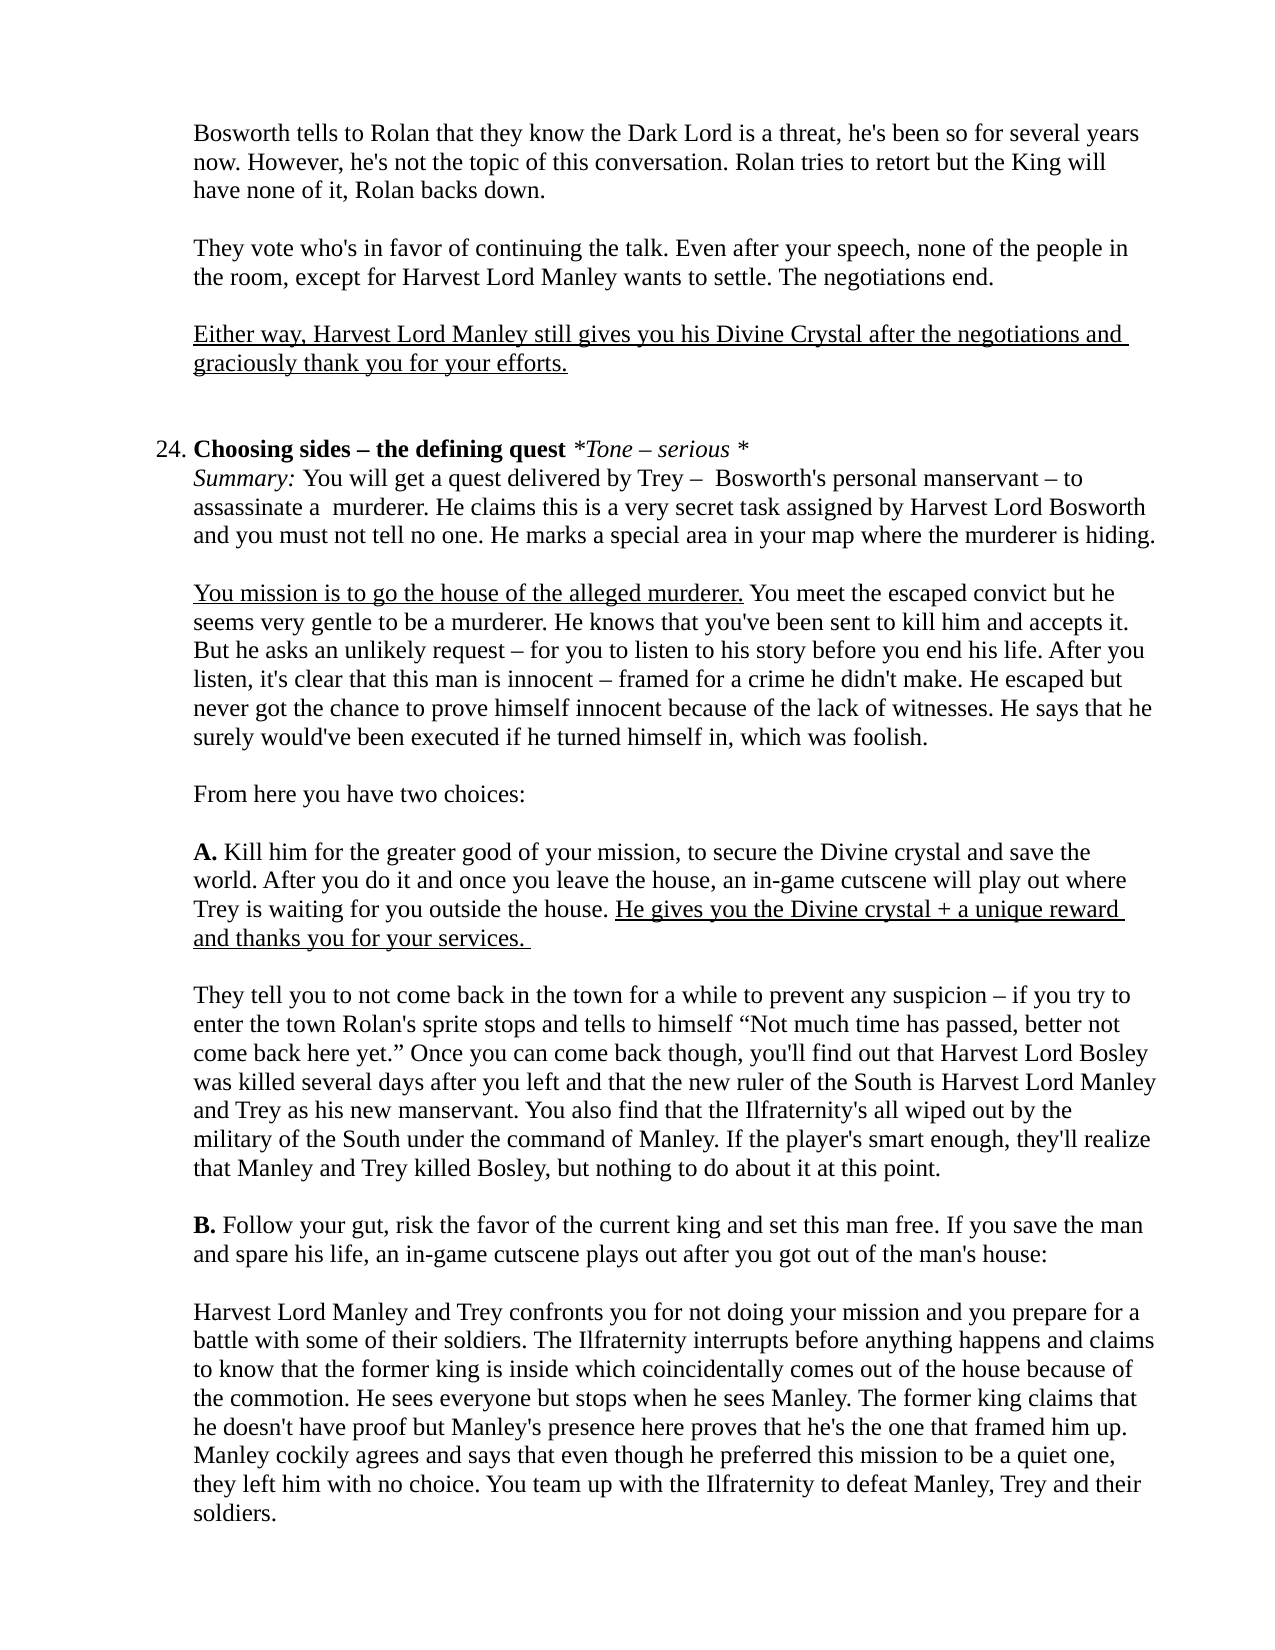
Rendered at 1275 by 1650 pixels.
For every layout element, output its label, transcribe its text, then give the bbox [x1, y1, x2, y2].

list Either way, Harvest Lord Manley still gives you his Divine Crystal after the negotiations and graciously thank you for your efforts. [156, 319, 1157, 377]
list They tell you to not come back in the town for a while to prevent any suspicion – if you try to enter the town Rolan's sprite stops and tells to himself “Not much time has passed, better not come back here yet.” Once you can come back though, you'll find out that Harvest Lord Bosley was killed several days after you left and that the new ruler of the South is Harvest Lord Manley and Trey as his new manservant. You also find that the Ilfraternity's all wiped out by the military of the South under the command of Manley. If the player's smart enough, they'll realize that Manley and Trey killed Bosley, but nothing to do about it at this point. [156, 981, 1157, 1182]
list You mission is to go the house of the alleged murderer. You meet the escaped convict but he seems very gentle to be a murderer. He knows that you've been sent to kill him and accepts it. But he asks an unlikely request – for you to listen to his story before you end his life. After you listen, it's clear that this man is innocent – framed for a crime he didn't make. He escaped but never got the chance to prove himself innocent because of the lack of witnesses. He says that he surely would've been executed if he turned himself in, which was foolish. [156, 578, 1157, 751]
list From here you have two choices: [156, 779, 1157, 808]
list Choosing sides – the defining quest *Tone – serious * [156, 434, 1157, 463]
list Harvest Lord Manley and Trey confronts you for not doing your mission and you prepare for a battle with some of their soldiers. The Ilfraternity interrupts before anything happens and claims to know that the former king is inside which coincidentally comes out of the house because of the commotion. He sees everyone but stops when he sees Manley. The former king claims that he doesn't have proof but Manley's presence here proves that he's the one that framed him up. Manley cockily agrees and says that even though he preferred this mission to be a quiet one, they left him with no choice. You team up with the Ilfraternity to defeat Manley, Trey and their soldiers. [156, 1297, 1157, 1527]
list B. Follow your gut, risk the favor of the current king and set this man free. If you save the man and spare his life, an in-game cutscene plays out after you got out of the man's house: [156, 1211, 1157, 1268]
list Bosworth tells to Rolan that they know the Dark Lord is a threat, he's been so for several years now. However, he's not the topic of this conversation. Rolan tries to retort but the King will have none of it, Rolan backs down. [156, 118, 1157, 204]
list They vote who's in favor of continuing the talk. Even after your speech, none of the people in the room, except for Harvest Lord Manley wants to settle. The negotiations end. [156, 233, 1157, 291]
list Summary: You will get a quest delivered by Trey – Bosworth's personal manservant – to assassinate a murderer. He claims this is a very secret task assigned by Harvest Lord Bosworth and you must not tell no one. He marks a special area in your map where the murderer is hiding. [156, 463, 1157, 549]
list A. Kill him for the greater good of your mission, to secure the Divine crystal and save the world. After you do it and once you leave the house, an in-game cutscene will play out where Trey is waiting for you outside the house. He gives you the Divine crystal + a unique reward and thanks you for your services. [156, 837, 1157, 952]
